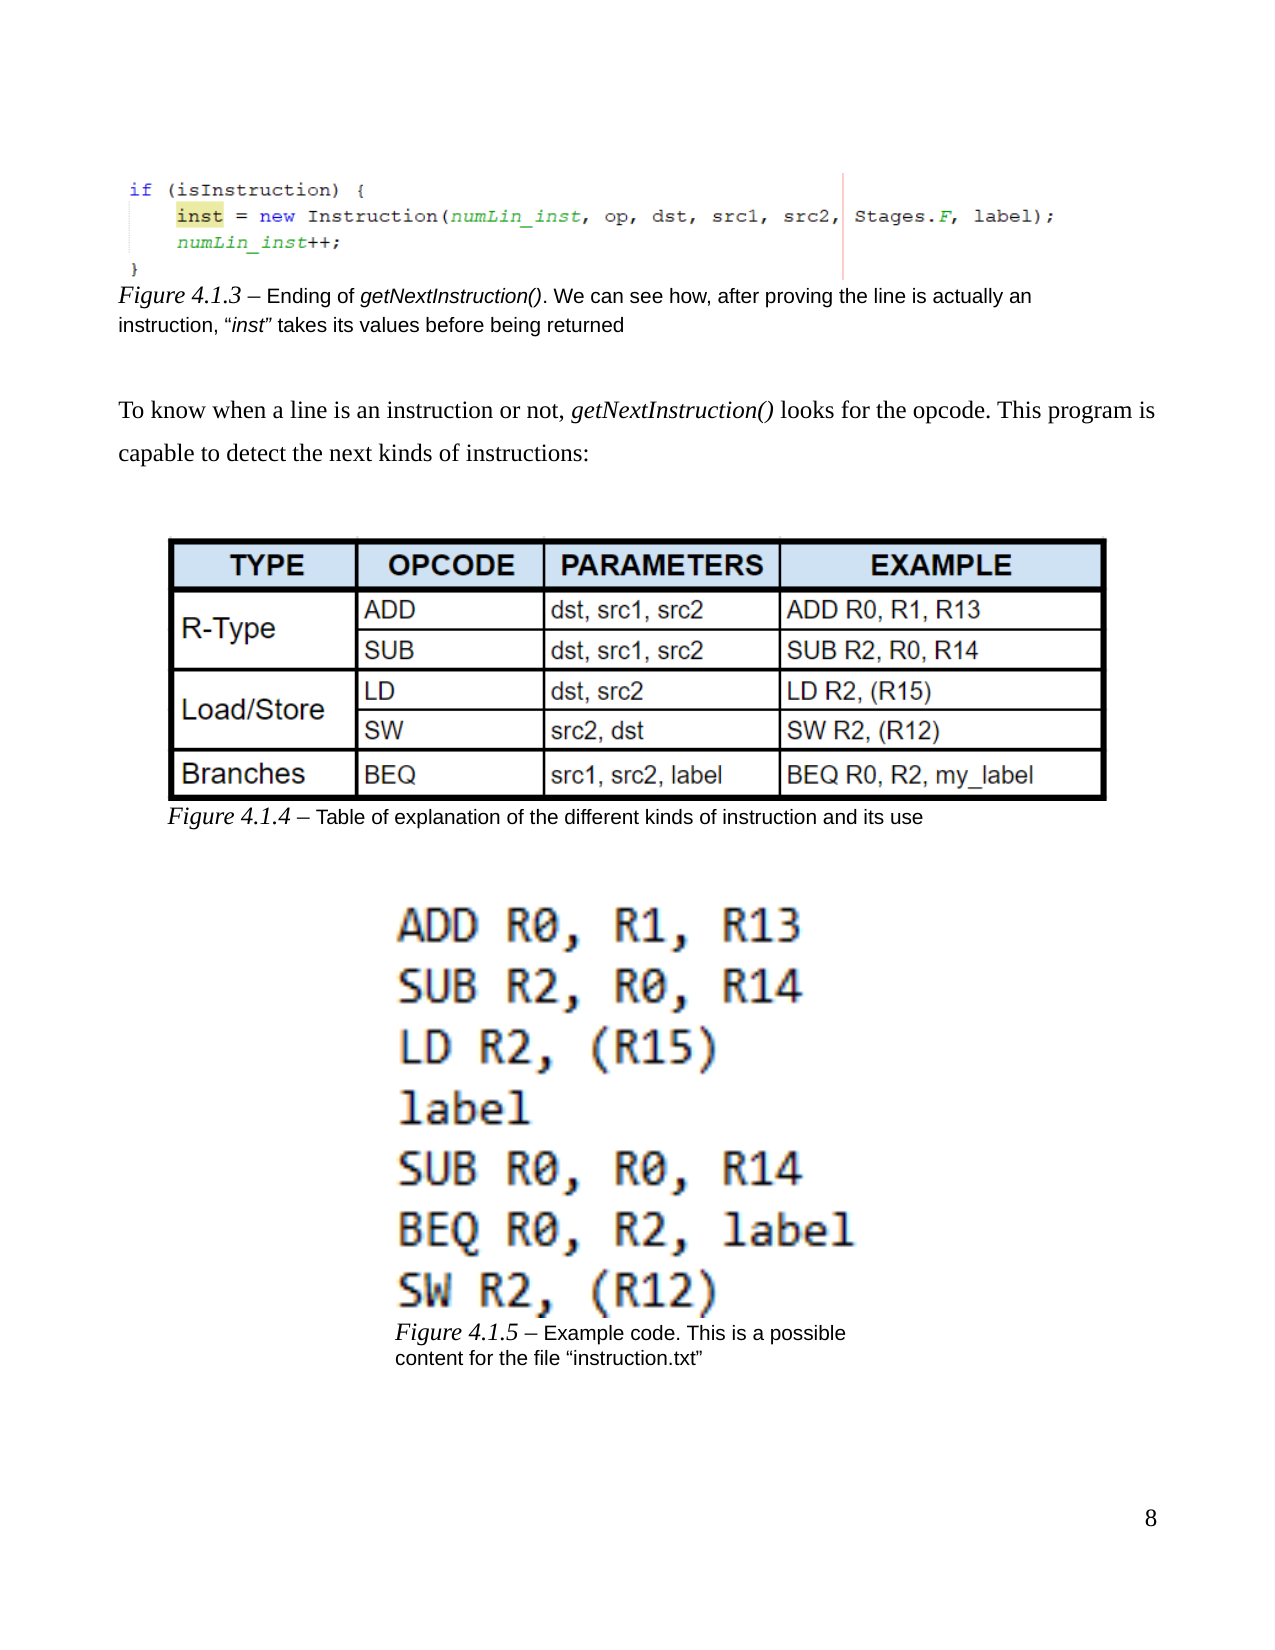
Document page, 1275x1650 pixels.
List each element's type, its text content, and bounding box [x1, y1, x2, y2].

text Figure 4.1.5 – Example code. This is a possible content for the file “instruction.txt” [395, 1318, 880, 1370]
picture [167, 536, 1108, 801]
text Figure 4.1.4 – Table of explanation of the different kinds of instruction and its use [167, 801, 1108, 830]
text Figure 4.1.3 – Ending of getNextInstruction(). We can see how, after proving the line is actually an instruction, “inst” takes its values before being returned [118, 280, 1059, 337]
text To know when a line is an instruction or not, getNextInstruction() looks for the opcode. This program is capable to detect the next kinds of instructions: [118, 395, 1157, 467]
picture [395, 899, 880, 1318]
picture [118, 173, 1059, 280]
